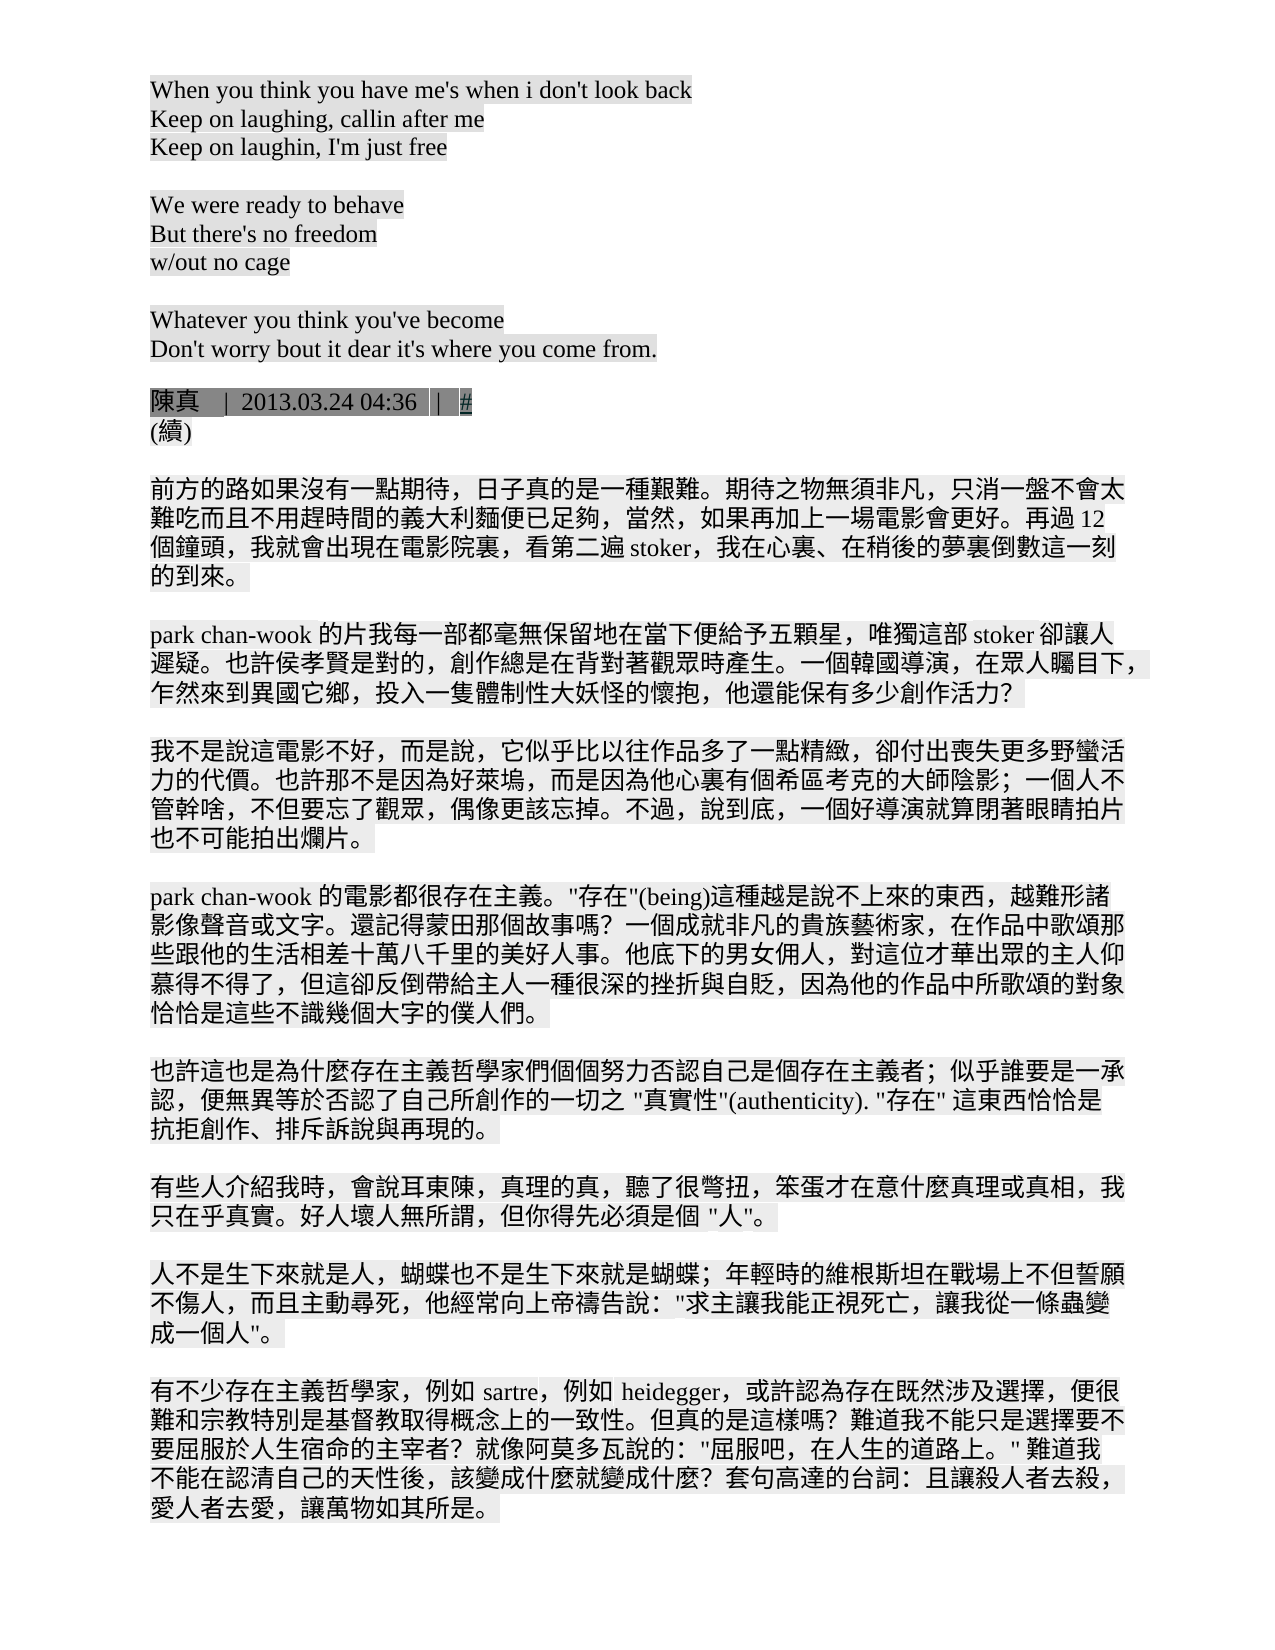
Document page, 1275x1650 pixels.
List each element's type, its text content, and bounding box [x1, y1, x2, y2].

text 陳真 | 2013.03.24 04:36 | # [150, 387, 1125, 417]
text 有人這麼說："天才無須鼓勵，而是需要節制。" 有能力訴說而不說，總是勝過一切雄辯滔滔。看慣了放縱的park chan-wook，乍看stoker有點不習慣。直到看了第二遍，特別是看到血灑花朵的最後一幕，真是感動到不行，得給它一個滿分才行，而且應該是park chan-wook最好的一部電影。想看的人至少得看兩遍，然後或許你才能看到很多原先看不到的東西。 "I am not formed by things that are of myself alone" 是對白，主題曲應該叫 becomes the color。歌詞說，沒有快樂生活，也沒有回家這回事；一切蛻變或覺悟似乎都是在痛苦中產生。 We were ready to behave But there's no freedom w/out no cage Whatever you think you've become Don't worry bout it dear it's where you come from. O no no, save me from my misery There's no such, thing as living comfortably There's no such, thing as going home I'm not formed of myself alone 似乎所有形式的存在主義終究都只是在談 "回家" 這回事，但這些畢生在尋找 "回家的路" 的流浪者，最後似乎永遠都還是在路途中，飄泊天際。 弔詭的是，他們的失敗，恰恰是他們唯一的成就所在。在許多痛苦到幾乎讓人承受不住的時候，我常想起齊克果的那句話，他說："的確有這樣一種意義，唯有透過無意義方能成立。" 也許，的確有這樣一種成功，唯有藉著失敗方能成就；就好像一個很愛說夢談夢的人，他說得越是神采飛揚，離夢越遠；唯有當他活得荒腔走板語無倫次，我們才會相信這個人真的活在夢裏。 維根斯坦說，"哲學的最大成就就是放棄哲學。"。一個人神智清明地說夢談存在總是顯得很可疑，甚至很可笑，你怎麼可能在夢裏訴說自己的夢？你必須醒著，才有可能談論有關夢境的事，可當你總是如此清醒，夢在哪？你的安眠曲如果連自己都無法入睡，別人又怎麼會被你催眠？不是口口聲聲叫大家要活在夢裏嗎？怎麼搞得自己比誰還清醒？存在主義的特徵不就是反知識反學術嗎？怎麼搞得自己知識豐富學術精通？ 這在其它類型的知識或真理或許根本不是問題，但如果你所訴說的並不是一種客觀可認知的東西，而是一種從 "我" 的眼睛看出去的主觀世界，那麼，"真實性"(authenticity)便是一個罩門。 維根斯坦說，"唯有當一個已經回到家的人，方才有可能說出真理"，就猶如 "夢話" 乃是唯有當你在睡夢中說出的話才叫夢話，其它時候講的話都不算，不具有夢話的"真實性"。你不可能神智清醒地說夢話，就如同你不可能在蒼白的文字與思想中創造生命的血肉一般。 存在主義者總是寫一大堆，卻又羞於讓作品見人，維根斯坦撕掉燒掉的不算，光是留存的筆記就上千萬字，生前卻只出版了兩萬字；齊克果也一樣，才活了四十多歲就寫了厚厚幾十大冊塞滿我整個書架，而且寫多了怕褻瀆神明還經常搞匿名出版。 一個老是說 "存在先於本質" 的人，他說得再好其實都比不上他放棄議論而好好去炒股票或打電動或幹啥都行，任何形式的生存血肉總是贏過蒼白的精妙議論。 這樣一種主觀真理，這樣一些夢話，這樣一種句子，它之所以羞於見人，是因為這些句子恰恰就只是連結到說話者 "這個人" 自身特有的生命經驗上而不具有任何公眾意義。 維根斯坦說，他寫的所有東西只是一種 "私人日記"，記載著純粹屬於自己的痛苦，像是一種 "自言自語"，或是頂多就好像對著某個人 "竊竊私語" 自己的胃病那樣；唯有跟他 "呼吸著同樣空氣"的人，或者說，唯有跟他有著同樣生命困擾的人，或許才有閱讀這些 "私人日記" 的意義。 電影中，女主角最後離開家，去哪不知道，也許離開家門去尋找回家的路，也許有一天，她終究還是會回到她當初離開的地方。 陳真 =========== http://www.youtube.com/watch?v=JeUETaQZivk http://www.youtube.com/watch?v=LMN8uJNboSY Becomes the Color I became the color i become the daughter and the son When the feast is over welcome to another one Lay my body down down down upon the water wrapped up in the clothes of my mother and my father o this is longing i want to be complete I was waiting round in a little jump seat i had a hunger a mouthful of interludes Youll do anything just to get rescued I had longing isn't that the key take take taste taste sweet They said I'd gone south I'd gone asunder They don't know hunger or what I been under They were all laughing thought i was debris I was just free We were ready to behave But there's no freedom w/out no cage Whatever you think you've become Don't worry bout it dear it's where you come from. O no no, save me from my misery There's no such, thing as living comfortably There's no such, thing as going home I'm not formed of myself alone All the other others they'll just fade to black When you think you have me's when i don't look back Keep on laughing, callin after me Keep on laughin, I'm just free We were ready to behave But there's no freedom w/out no cage Whatever you think you've become Don't worry bout it dear it's where you come from. [150, 75, 1125, 362]
text (續) 前方的路如果沒有一點期待，日子真的是一種艱難。期待之物無須非凡，只消一盤不會太難吃而且不用趕時間的義大利麵便已足夠，當然，如果再加上一場電影會更好。再過12個鐘頭，我就會出現在電影院裏，看第二遍stoker，我在心裏、在稍後的夢裏倒數這一刻的到來。 park chan-wook 的片我每一部都毫無保留地在當下便給予五顆星，唯獨這部stoker卻讓人遲疑。也許侯孝賢是對的，創作總是在背對著觀眾時產生。一個韓國導演，在眾人矚目下，乍然來到異國它鄉，投入一隻體制性大妖怪的懷抱，他還能保有多少創作活力？ 我不是說這電影不好，而是說，它似乎比以往作品多了一點精緻，卻付出喪失更多野蠻活力的代價。也許那不是因為好萊塢，而是因為他心裏有個希區考克的大師陰影；一個人不管幹啥，不但要忘了觀眾，偶像更該忘掉。不過，說到底，一個好導演就算閉著眼睛拍片也不可能拍出爛片。 park chan-wook 的電影都很存在主義。"存在"(being)這種越是說不上來的東西，越難形諸影像聲音或文字。還記得蒙田那個故事嗎？一個成就非凡的貴族藝術家，在作品中歌頌那些跟他的生活相差十萬八千里的美好人事。他底下的男女佣人，對這位才華出眾的主人仰慕得不得了，但這卻反倒帶給主人一種很深的挫折與自貶，因為他的作品中所歌頌的對象恰恰是這些不識幾個大字的僕人們。 也許這也是為什麼存在主義哲學家們個個努力否認自己是個存在主義者；似乎誰要是一承認，便無異等於否認了自己所創作的一切之 "真實性"(authenticity). "存在" 這東西恰恰是抗拒創作、排斥訴說與再現的。 有些人介紹我時，會說耳東陳，真理的真，聽了很彆扭，笨蛋才在意什麼真理或真相，我只在乎真實。好人壞人無所謂，但你得先必須是個 "人"。 人不是生下來就是人，蝴蝶也不是生下來就是蝴蝶；年輕時的維根斯坦在戰場上不但誓願不傷人，而且主動尋死，他經常向上帝禱告說："求主讓我能正視死亡，讓我從一條蟲變成一個人"。 有不少存在主義哲學家，例如 sartre，例如 heidegger，或許認為存在既然涉及選擇，便很難和宗教特別是基督教取得概念上的一致性。但真的是這樣嗎？難道我不能只是選擇要不要屈服於人生宿命的主宰者？就像阿莫多瓦說的："屈服吧，在人生的道路上。" 難道我不能在認清自己的天性後，該變成什麼就變成什麼？套句高達的台詞：且讓殺人者去殺，愛人者去愛，讓萬物如其所是。 stoker的主題曲很好聽，覺得不好聽的可以來跟我退票。這曲子名字很長，叫 "I am not formed by things that are of myself alone." 光是這句話就夠可悲了。我們不可能選擇自己是什麼、將變成什麼，就像電影中說的，花朵亦無從選擇自己的顏色。我們能做的大概就只是認清自己是何種生物，然後選擇要不要盡量愉悅地順服上天的這項安排。 這很重要。如果是一隻貓，就乖乖地喵喵喵，若硬要學狗叫，那真的是很變態；如果是隻猴子，就儘管去爬上爬下，而不要硬要學人家走路踢正步；那只是跟自己過不去，徒增笑柄。 西方思想傳統中，"認識你自己" 十分重要。你可以選擇認識，也可以選擇不去認識，但你終究無法選擇成為何等物種，改變不了身上的基因。 [150, 417, 1125, 1552]
